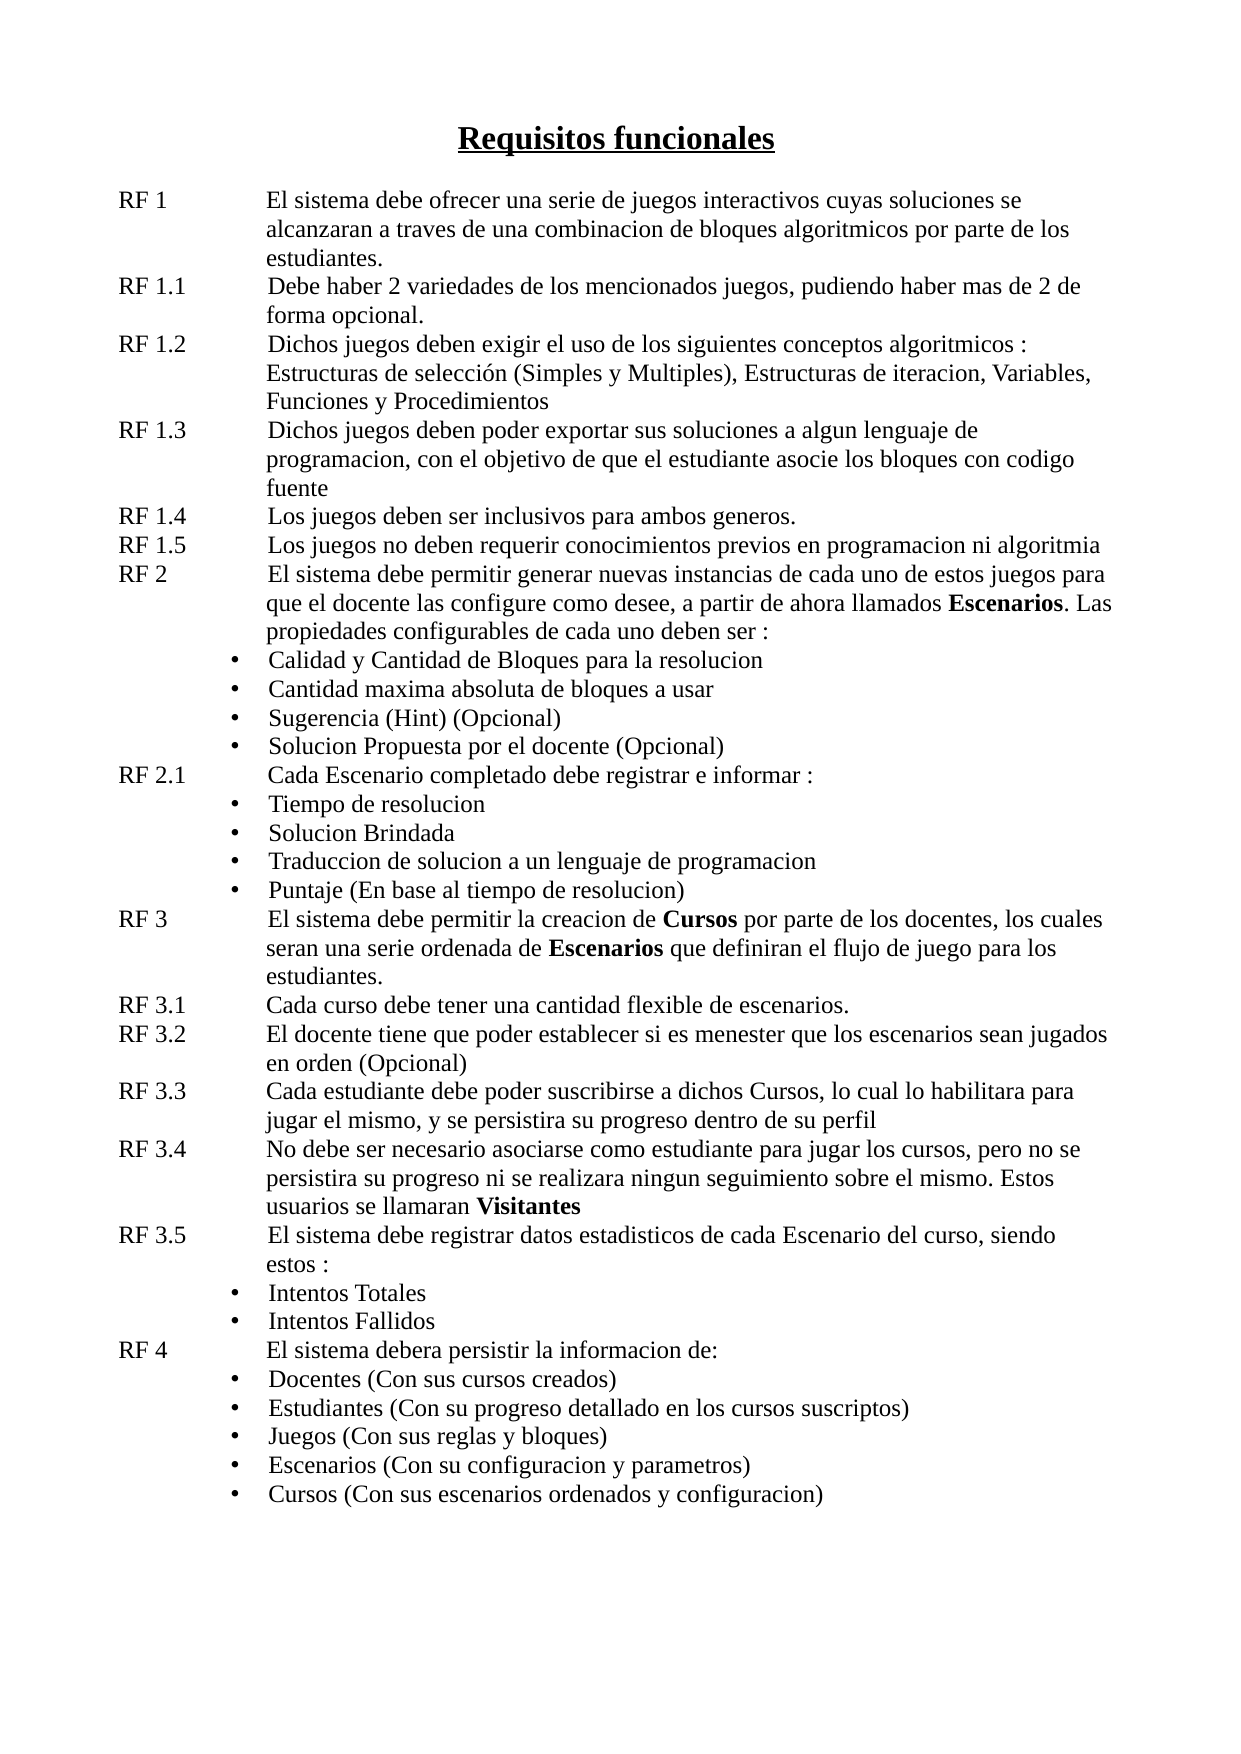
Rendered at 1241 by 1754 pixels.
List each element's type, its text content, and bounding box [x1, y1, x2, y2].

text RF 1.2 Dichos juegos deben exigir el uso de los siguientes conceptos algoritmicos : Estructuras de selección (Simples y Multiples), Estructuras de iteracion, Variables, Funciones y Procedimientos [118, 329, 1122, 415]
text RF 1.1 Debe haber 2 variedades de los mencionados juegos, pudiendo haber mas de 2 de forma opcional. [118, 271, 1122, 329]
list Sugerencia (Hint) (Opcional) [231, 703, 1122, 731]
text RF 3 El sistema debe permitir la creacion de Cursos por parte de los docentes, los cuales seran una serie ordenada de Escenarios que definiran el flujo de juego para los estudiantes. [118, 904, 1122, 990]
text RF 3.2 El docente tiene que poder establecer si es menester que los escenarios sean jugados en orden (Opcional) [118, 1019, 1122, 1076]
list Escenarios (Con su configuracion y parametros) [231, 1450, 1122, 1479]
text RF 2 El sistema debe permitir generar nuevas instancias de cada uno de estos juegos para que el docente las configure como desee, a partir de ahora llamados Escenarios. Las propiedades configurables de cada uno deben ser : [118, 559, 1122, 645]
text RF 3.4 No debe ser necesario asociarse como estudiante para jugar los cursos, pero no se persistira su progreso ni se realizara ningun seguimiento sobre el mismo. Estos usuarios se llamaran Visitantes [118, 1134, 1122, 1220]
list Cursos (Con sus escenarios ordenados y configuracion) [231, 1479, 1122, 1508]
text RF 1.3 Dichos juegos deben poder exportar sus soluciones a algun lenguaje de programacion, con el objetivo de que el estudiante asocie los bloques con codigo fuente [118, 415, 1122, 501]
text RF 2.1 Cada Escenario completado debe registrar e informar : [118, 760, 1122, 789]
list Estudiantes (Con su progreso detallado en los cursos suscriptos) [231, 1393, 1122, 1421]
text RF 3.5 El sistema debe registrar datos estadisticos de cada Escenario del curso, siendo estos : [118, 1220, 1122, 1278]
text RF 1.4 Los juegos deben ser inclusivos para ambos generos. [118, 501, 1122, 530]
list Solucion Propuesta por el docente (Opcional) [231, 731, 1122, 760]
text RF 3.1 Cada curso debe tener una cantidad flexible de escenarios. [118, 990, 1122, 1019]
text RF 4 El sistema debera persistir la informacion de: [118, 1335, 1122, 1364]
text Requisitos funcionales [118, 118, 1122, 156]
list Cantidad maxima absoluta de bloques a usar [231, 674, 1122, 703]
text RF 1 El sistema debe ofrecer una serie de juegos interactivos cuyas soluciones se alcanzaran a traves de una combinacion de bloques algoritmicos por parte de los estudiantes. [118, 185, 1122, 271]
list Intentos Totales [231, 1278, 1122, 1306]
list Intentos Fallidos [231, 1306, 1122, 1335]
list Solucion Brindada [231, 818, 1122, 846]
text RF 1.5 Los juegos no deben requerir conocimientos previos en programacion ni algoritmia [118, 530, 1122, 559]
list Juegos (Con sus reglas y bloques) [231, 1421, 1122, 1450]
list Calidad y Cantidad de Bloques para la resolucion [231, 645, 1122, 674]
list Tiempo de resolucion [231, 789, 1122, 818]
list Docentes (Con sus cursos creados) [231, 1364, 1122, 1393]
text RF 3.3 Cada estudiante debe poder suscribirse a dichos Cursos, lo cual lo habilitara para jugar el mismo, y se persistira su progreso dentro de su perfil [118, 1076, 1122, 1134]
list Puntaje (En base al tiempo de resolucion) [231, 875, 1122, 904]
list Traduccion de solucion a un lenguaje de programacion [231, 846, 1122, 875]
